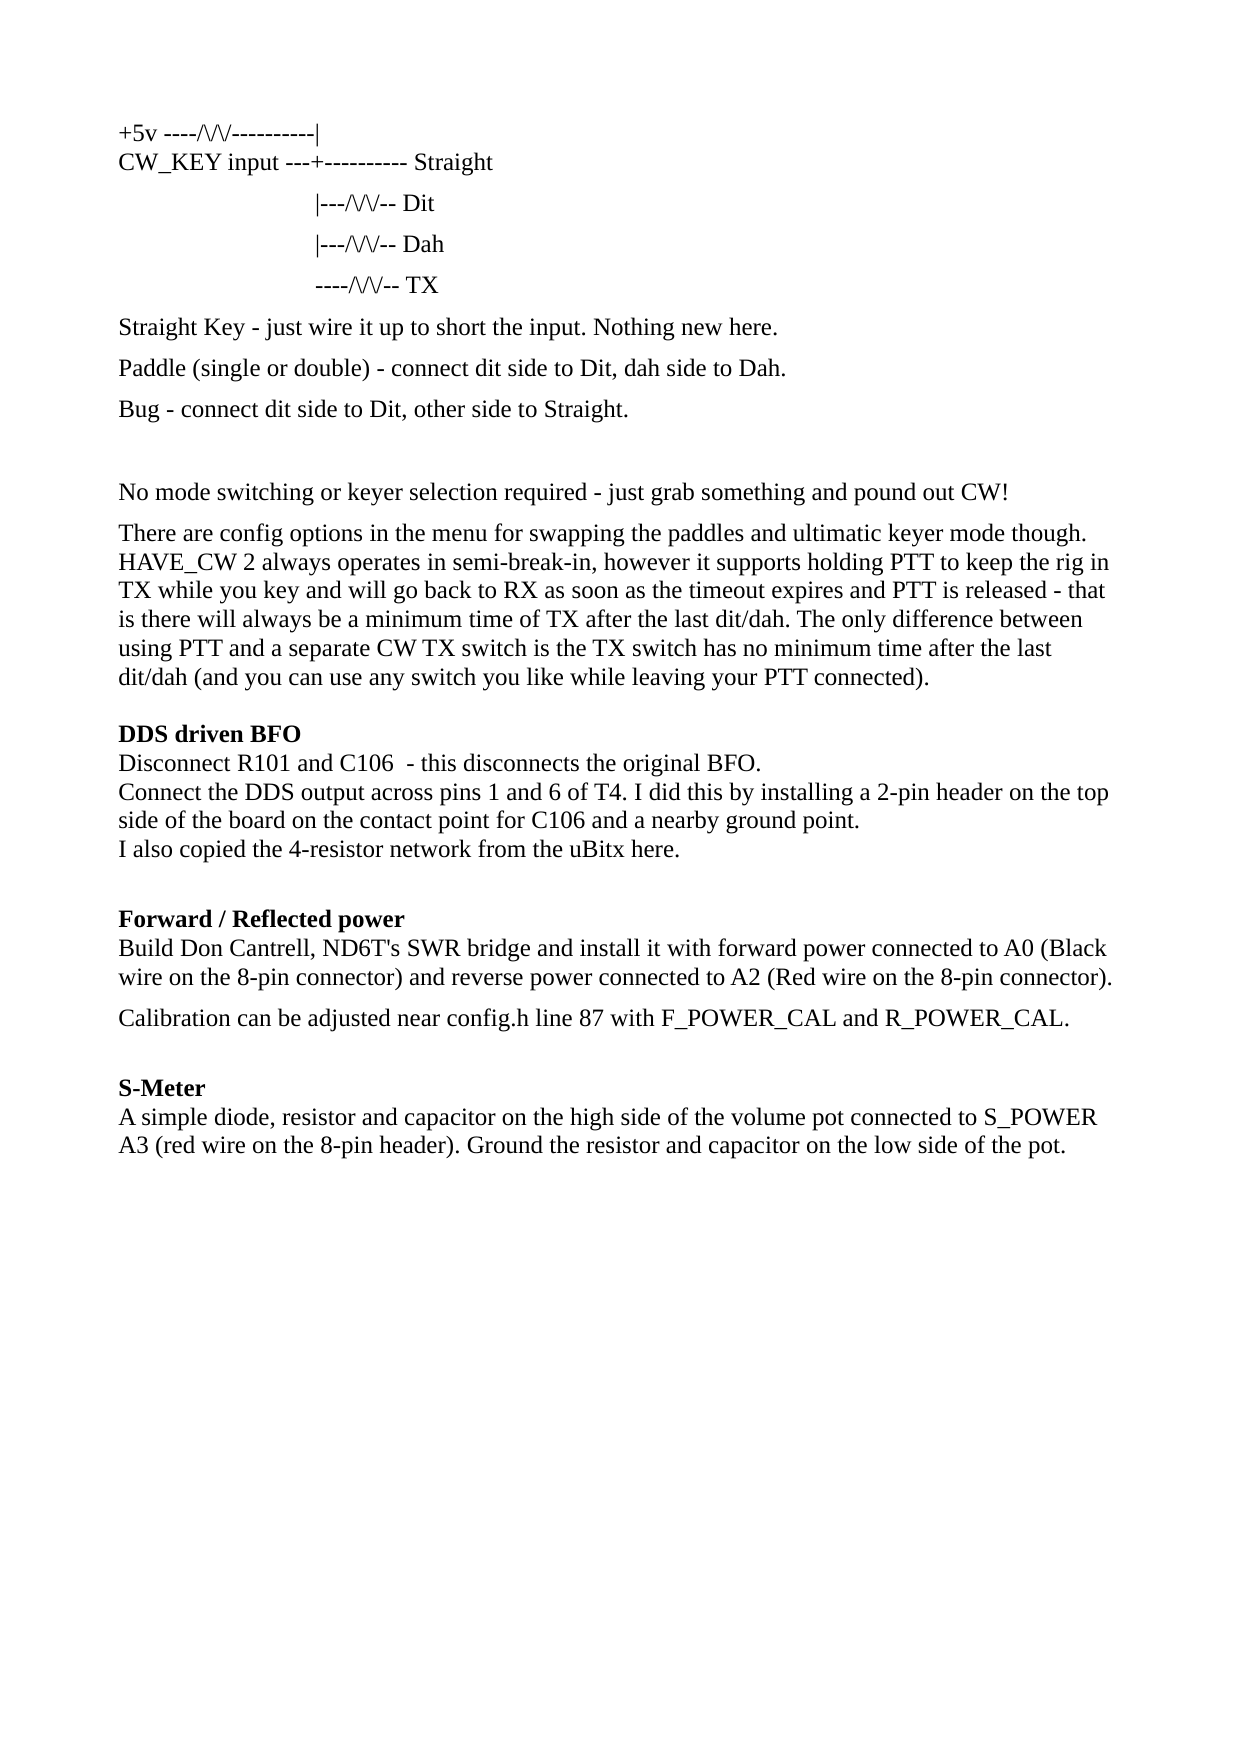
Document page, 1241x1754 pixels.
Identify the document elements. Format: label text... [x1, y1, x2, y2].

text Calibration can be adjusted near config.h line 87 with F_POWER_CAL and R_POWER_CAL. [118, 1003, 1122, 1061]
text Straight Key - just wire it up to short the input. Nothing new here. [118, 312, 1122, 341]
text No mode switching or keyer selection required - just grab something and pound out CW! [118, 477, 1122, 506]
text |---/\/\/-- Dah [315, 229, 1122, 258]
text +5v ----/\/\/----------| CW_KEY input ---+---------- Straight [118, 118, 1122, 176]
text |---/\/\/-- Dit [315, 188, 1122, 217]
text S-Meter A simple diode, resistor and capacitor on the high side of the volume pot connected to S_POWER A3 (red wire on the 8-pin header). Ground the resistor and capacitor on the low side of the pot. [118, 1073, 1122, 1159]
text There are config options in the menu for swapping the paddles and ultimatic keyer mode though. HAVE_CW 2 always operates in semi-break-in, however it supports holding PTT to keep the rig in TX while you key and will go back to RX as soon as the timeout expires and PTT is released - that is there will always be a minimum time of TX after the last dit/dah. The only difference between using PTT and a separate CW TX switch is the TX switch has no minimum time after the last dit/dah (and you can use any switch you like while leaving your PTT connected). DDS driven BFO Disconnect R101 and C106 - this disconnects the original BFO. Connect the DDS output across pins 1 and 6 of T4. I did this by installing a 2-pin header on the top side of the board on the contact point for C106 and a nearby ground point. I also copied the 4-resistor network from the uBitx here. [118, 518, 1122, 892]
text Bug - connect dit side to Dit, other side to Straight. [118, 394, 1122, 423]
text ----/\/\/-- TX [315, 271, 1122, 299]
text Paddle (single or double) - connect dit side to Dit, dah side to Dah. [118, 353, 1122, 382]
text Forward / Reflected power Build Don Cantrell, ND6T's SWR bridge and install it with forward power connected to A0 (Black wire on the 8-pin connector) and reverse power connected to A2 (Red wire on the 8-pin connector). [118, 904, 1122, 991]
